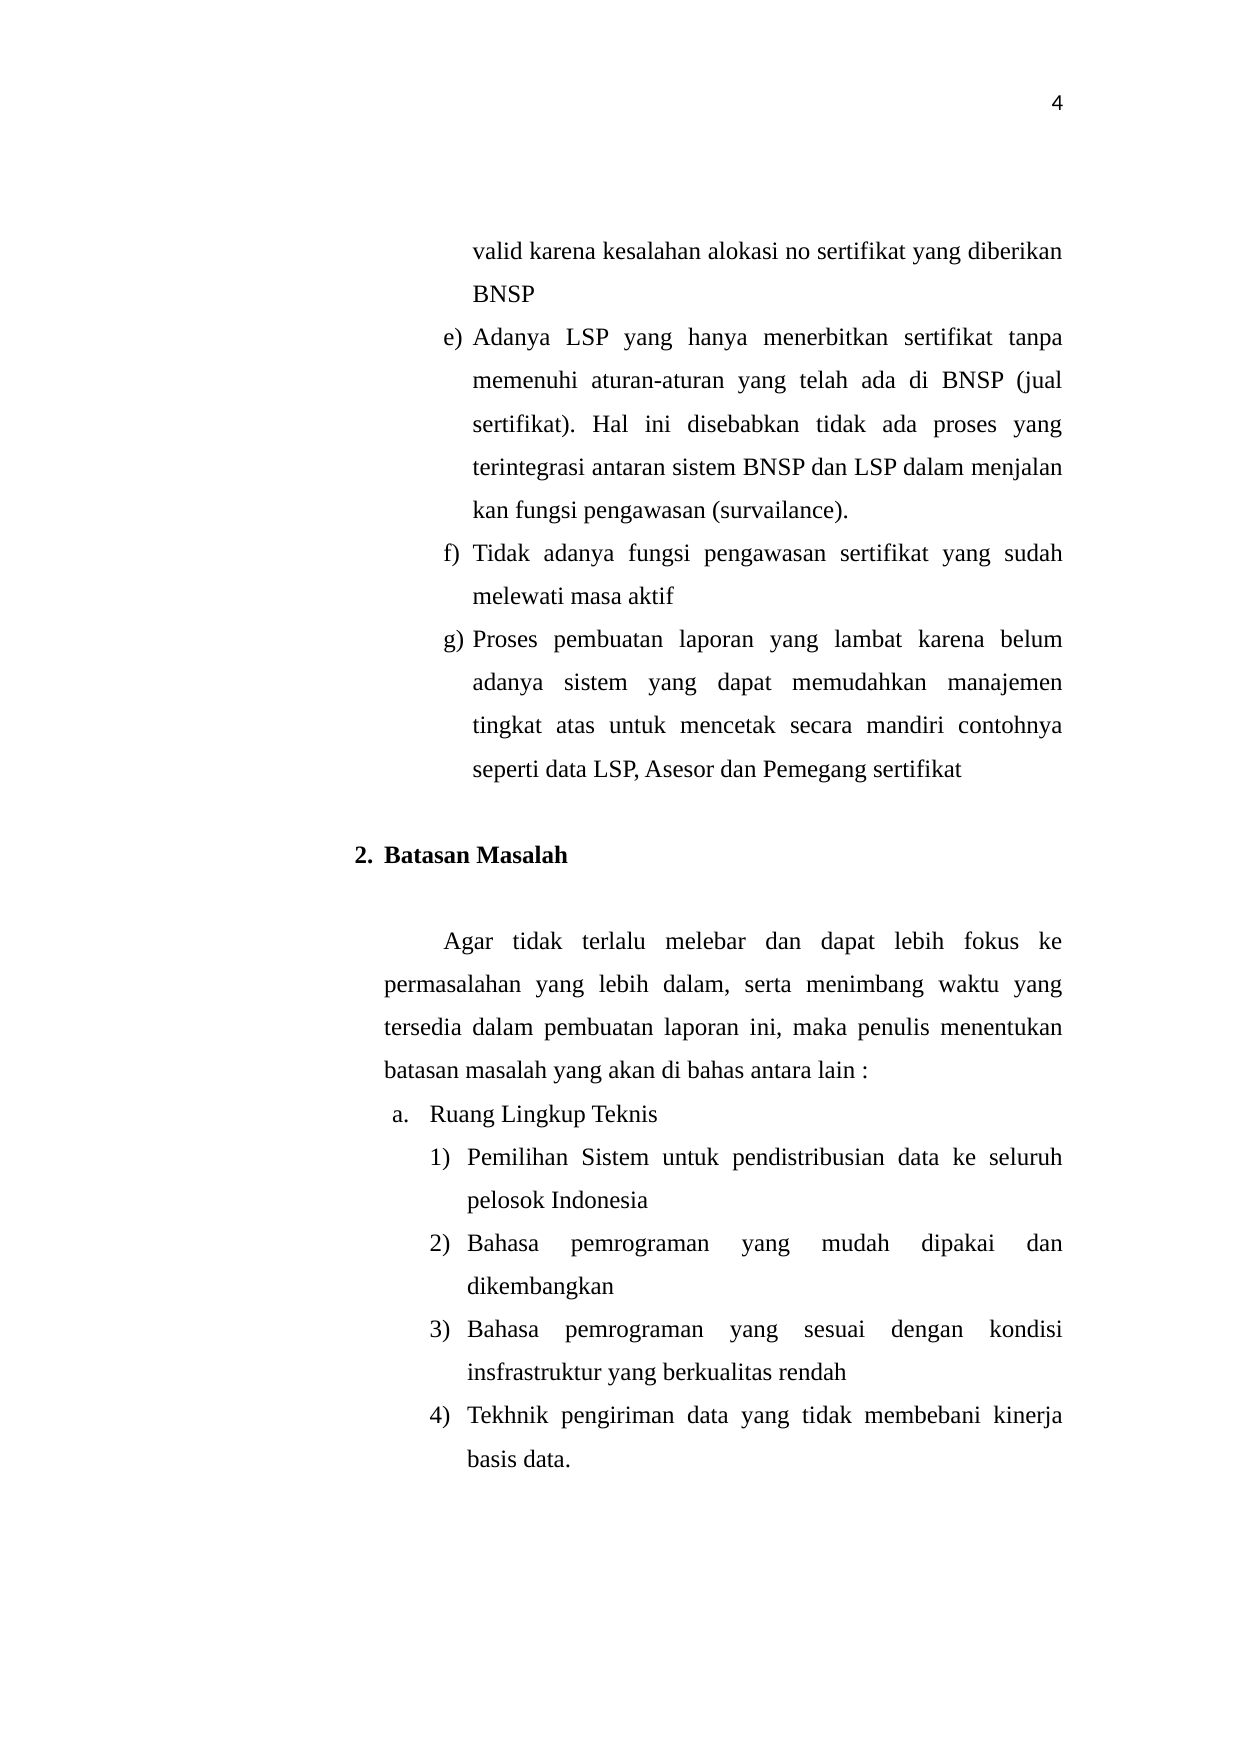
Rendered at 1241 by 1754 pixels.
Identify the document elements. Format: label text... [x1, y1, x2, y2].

list valid karena kesalahan alokasi no sertifikat yang diberikan BNSP [443, 236, 1063, 308]
list Batasan Masalah [354, 840, 1063, 869]
list Tekhnik pengiriman data yang tidak membebani kinerja basis data. [429, 1401, 1063, 1472]
list Pemilihan Sistem untuk pendistribusian data ke seluruh pelosok Indonesia [429, 1142, 1063, 1214]
list Bahasa pemrograman yang sesuai dengan kondisi insfrastruktur yang berkualitas rendah [429, 1314, 1063, 1386]
list Proses pembuatan laporan yang lambat karena belum adanya sistem yang dapat memudahkan manajemen tingkat atas untuk mencetak secara mandiri contohnya seperti data LSP, Asesor dan Pemegang sertifikat [443, 624, 1063, 782]
list Agar tidak terlalu melebar dan dapat lebih fokus ke permasalahan yang lebih dalam, serta menimbang waktu yang tersedia dalam pembuatan laporan ini, maka penulis menentukan batasan masalah yang akan di bahas antara lain : [384, 926, 1063, 1084]
list Ruang Lingkup Teknis [392, 1099, 1063, 1127]
list Tidak adanya fungsi pengawasan sertifikat yang sudah melewati masa aktif [443, 538, 1063, 610]
list Adanya LSP yang hanya menerbitkan sertifikat tanpa memenuhi aturan-aturan yang telah ada di BNSP (jual sertifikat). Hal ini disebabkan tidak ada proses yang terintegrasi antaran sistem BNSP dan LSP dalam menjalan kan fungsi pengawasan (survailance). [443, 322, 1063, 524]
list Bahasa pemrograman yang mudah dipakai dan dikembangkan [429, 1228, 1063, 1300]
